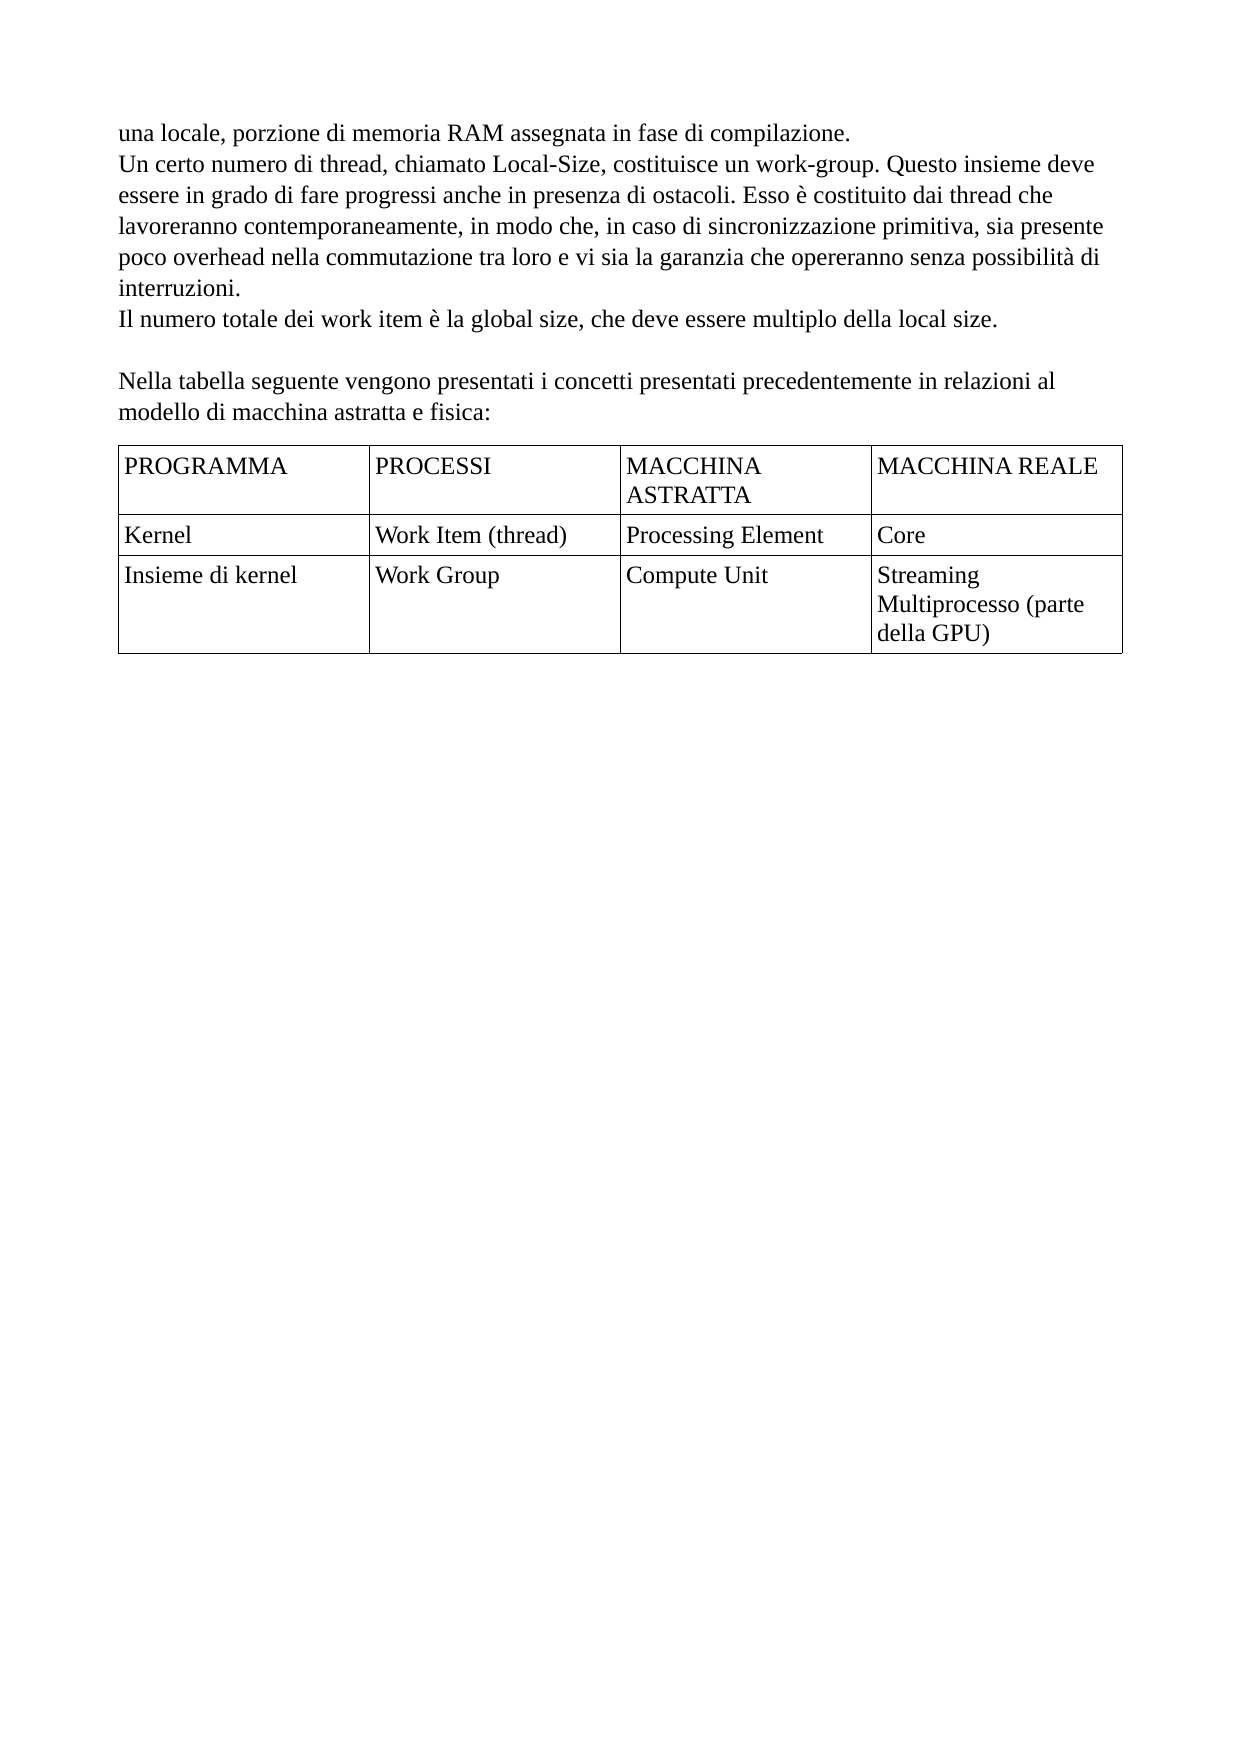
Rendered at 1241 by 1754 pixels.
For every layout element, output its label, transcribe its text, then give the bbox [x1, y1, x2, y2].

table_cell Kernel [119, 515, 369, 554]
table_cell Processing Element [621, 515, 871, 554]
table_header PROGRAMMA [119, 446, 369, 514]
table_cell Compute Unit [621, 556, 871, 652]
table_cell Core [872, 515, 1122, 554]
table_cell Work Item (thread) [370, 515, 620, 554]
table_cell Insieme di kernel [119, 556, 369, 652]
table_header MACCHINA ASTRATTA [621, 446, 871, 514]
table_cell Streaming Multiprocesso (parte della GPU) [872, 556, 1122, 652]
table_header PROCESSI [370, 446, 620, 514]
text una locale, porzione di memoria RAM assegnata in fase di compilazione. Un certo numero di thread, chiamato Local-Size, costituisce un work-group. Questo insieme deve essere in grado di fare progressi anche in presenza di ostacoli. Esso è costituito dai thread che lavoreranno contemporaneamente, in modo che, in caso di sincronizzazione primitiva, sia presente poco overhead nella commutazione tra loro e vi sia la garanzia che opereranno senza possibilità di interruzioni. Il numero totale dei work item è la global size, che deve essere multiplo della local size. [118, 118, 1122, 333]
table_cell Work Group [370, 556, 620, 652]
table_header MACCHINA REALE [872, 446, 1122, 514]
text Nella tabella seguente vengono presentati i concetti presentati precedentemente in relazioni al modello di macchina astratta e fisica: [118, 366, 1122, 426]
